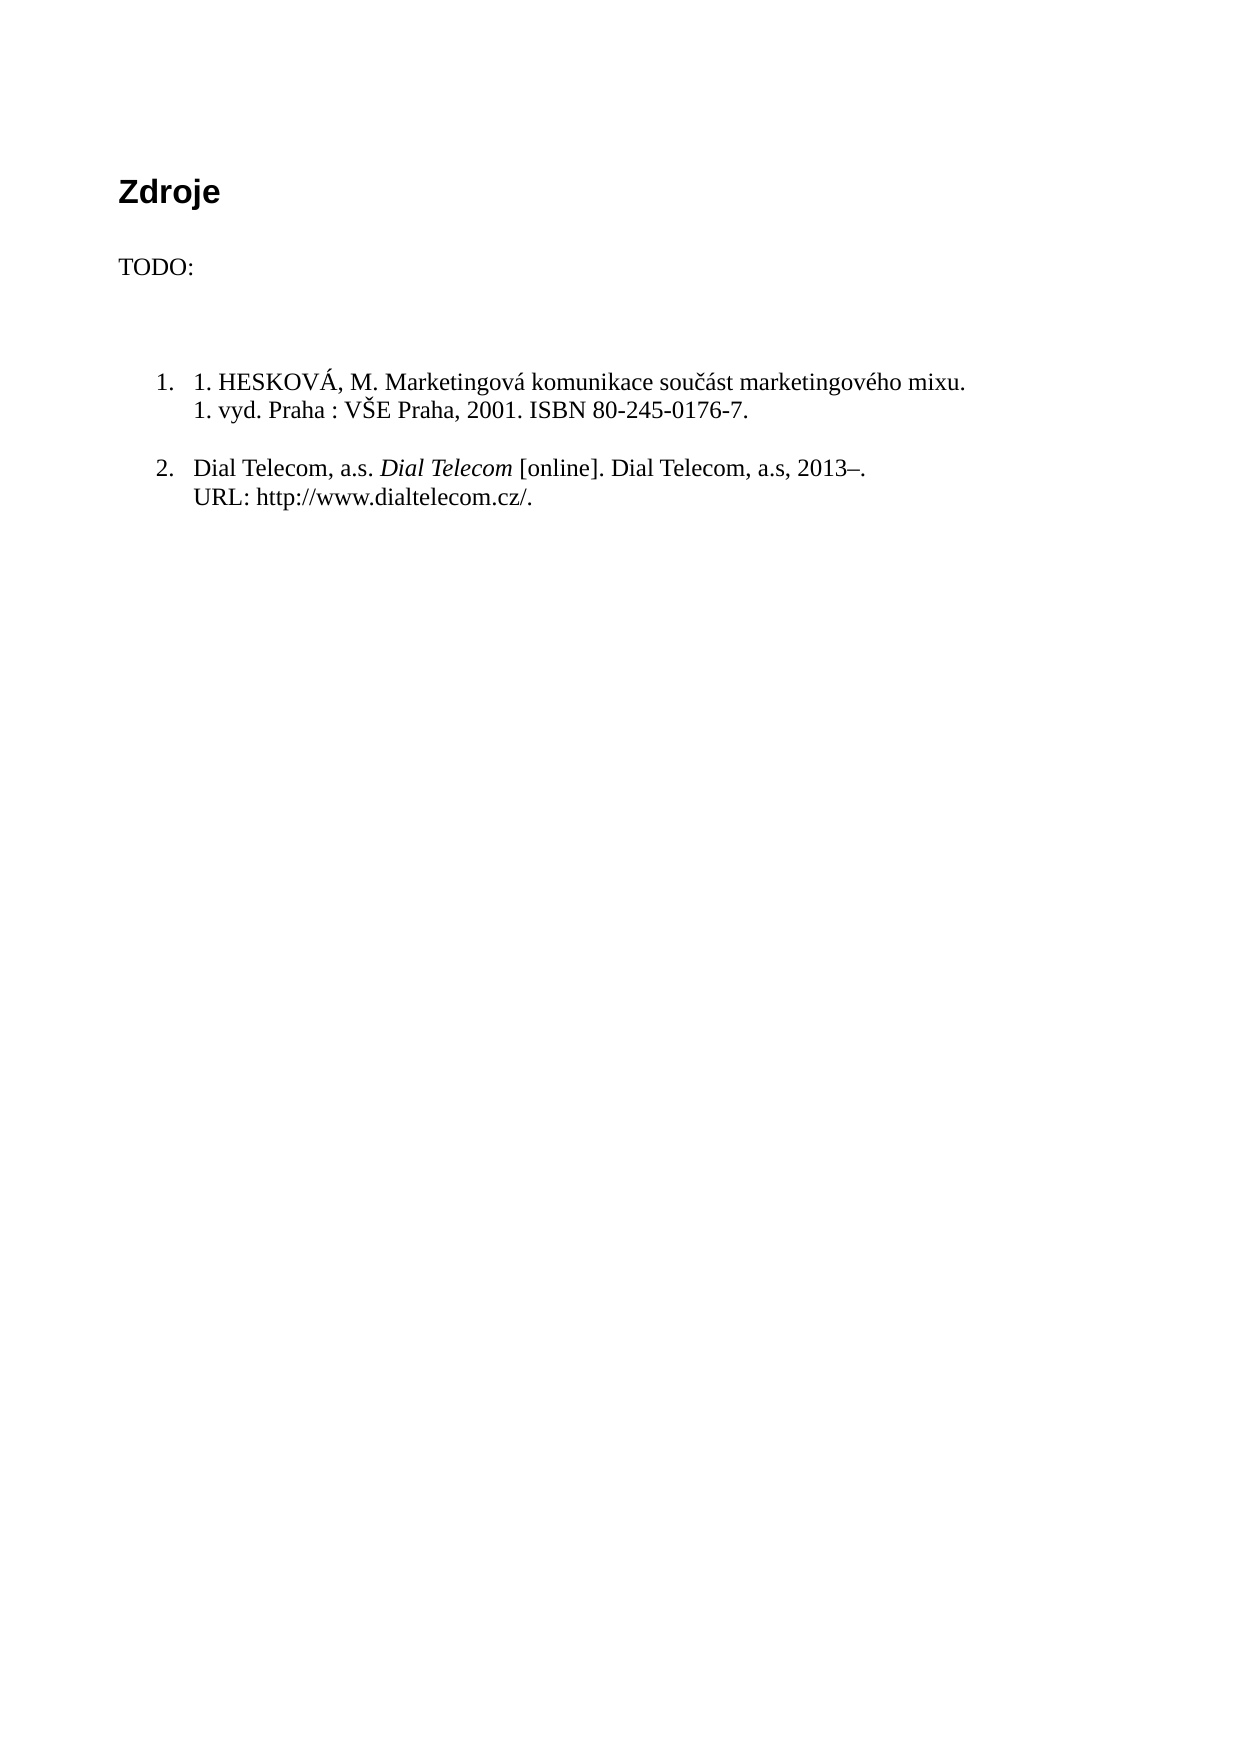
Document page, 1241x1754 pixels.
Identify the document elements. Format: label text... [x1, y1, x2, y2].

list 1. HESKOVÁ, M. Marketingová komunikace součást marketingového mixu. [156, 367, 1122, 396]
subtitle Zdroje [118, 172, 1122, 211]
list 1. vyd. Praha : VŠE Praha, 2001. ISBN 80-245-0176-7. [156, 396, 1122, 424]
list URL: http://www.dialtelecom.cz/. [156, 482, 1122, 511]
list Dial Telecom, a.s. Dial Telecom [online]. Dial Telecom, a.s, 2013–. [156, 453, 1122, 482]
text TODO: [118, 252, 1122, 281]
